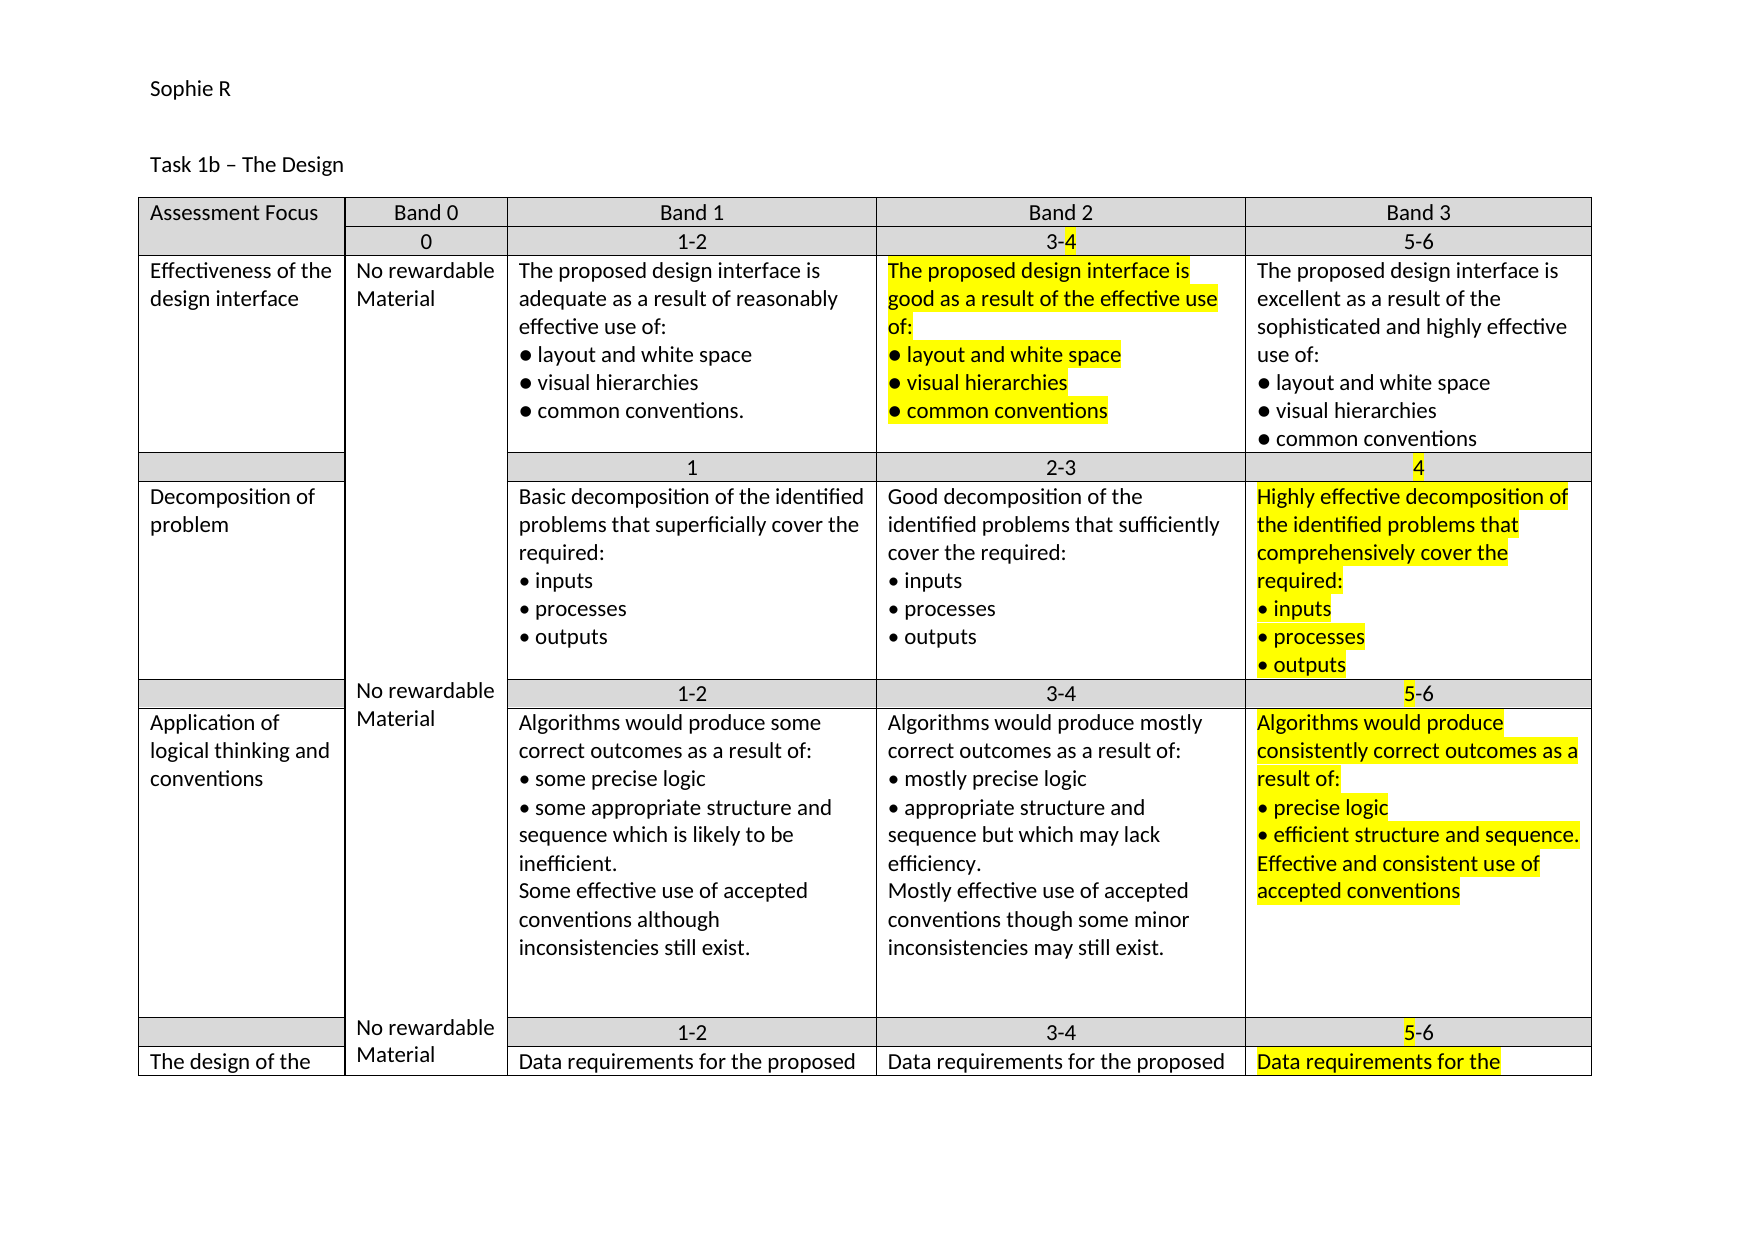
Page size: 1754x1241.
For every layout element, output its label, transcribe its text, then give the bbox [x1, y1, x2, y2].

table_header Assessment Focus [139, 198, 344, 255]
table_cell Decomposition of problem [139, 482, 344, 678]
table_cell 1-2 [508, 1018, 876, 1046]
table_header Band 3 [1246, 198, 1591, 226]
table_cell 3-4 [877, 1018, 1245, 1046]
table_cell Data requirements for the proposed [877, 1047, 1245, 1075]
table_cell The proposed design interface is adequate as a result of reasonably effective use of: ● layout and white space ● visual hierarchies ● common conventions. [508, 256, 876, 452]
table_cell 5-6 [1246, 227, 1591, 255]
table_cell 5-6 [1246, 1018, 1591, 1046]
table_cell Highly effective decomposition of the identified problems that comprehensively cover the required: • inputs • processes • outputs [1246, 482, 1591, 678]
table_cell [139, 680, 344, 707]
table_cell No rewardable Material No rewardable Material No rewardable Material [346, 256, 507, 1075]
table_cell The proposed design interface is good as a result of the effective use of: ● layout and white space ● visual hierarchies ● common conventions [877, 256, 1245, 452]
table_cell 1-2 [508, 680, 876, 707]
table_cell [139, 1018, 344, 1046]
table_cell Data requirements for the proposed [508, 1047, 876, 1075]
table_cell 3-4 [877, 680, 1245, 707]
table_cell Algorithms would produce consistently correct outcomes as a result of: • precise logic • efficient structure and sequence. Effective and consistent use of accepted conventions [1246, 709, 1591, 1017]
table_cell 4 [1246, 453, 1591, 481]
table_header Band 0 [346, 198, 507, 226]
table_cell 0 [346, 227, 507, 255]
table_cell 1 [508, 453, 876, 481]
table_cell Algorithms would produce mostly correct outcomes as a result of: • mostly precise logic • appropriate structure and sequence but which may lack efficiency. Mostly effective use of accepted conventions though some minor inconsistencies may still exist. [877, 709, 1245, 1017]
table_cell Effectiveness of the design interface [139, 256, 344, 452]
table_cell The proposed design interface is excellent as a result of the sophisticated and highly effective use of: ● layout and white space ● visual hierarchies ● common conventions [1246, 256, 1591, 452]
table_cell The design of the [139, 1047, 344, 1075]
table_cell Algorithms would produce some correct outcomes as a result of: • some precise logic • some appropriate structure and sequence which is likely to be inefficient. Some effective use of accepted conventions although inconsistencies still exist. [508, 709, 876, 1017]
table_cell Data requirements for the [1246, 1047, 1591, 1075]
table_header Band 1 [508, 198, 876, 226]
table_header Band 2 [877, 198, 1245, 226]
table_cell 3-4 [877, 227, 1245, 255]
table_cell 2-3 [877, 453, 1245, 481]
table_cell [139, 453, 344, 481]
table_cell Good decomposition of the identified problems that sufficiently cover the required: • inputs • processes • outputs [877, 482, 1245, 678]
table_cell 1-2 [508, 227, 876, 255]
table_cell Application of logical thinking and conventions [139, 709, 344, 1017]
text Task 1b – The Design [150, 150, 1604, 178]
table_cell 5-6 [1246, 680, 1591, 707]
table_cell Basic decomposition of the identified problems that superficially cover the required: • inputs • processes • outputs [508, 482, 876, 678]
